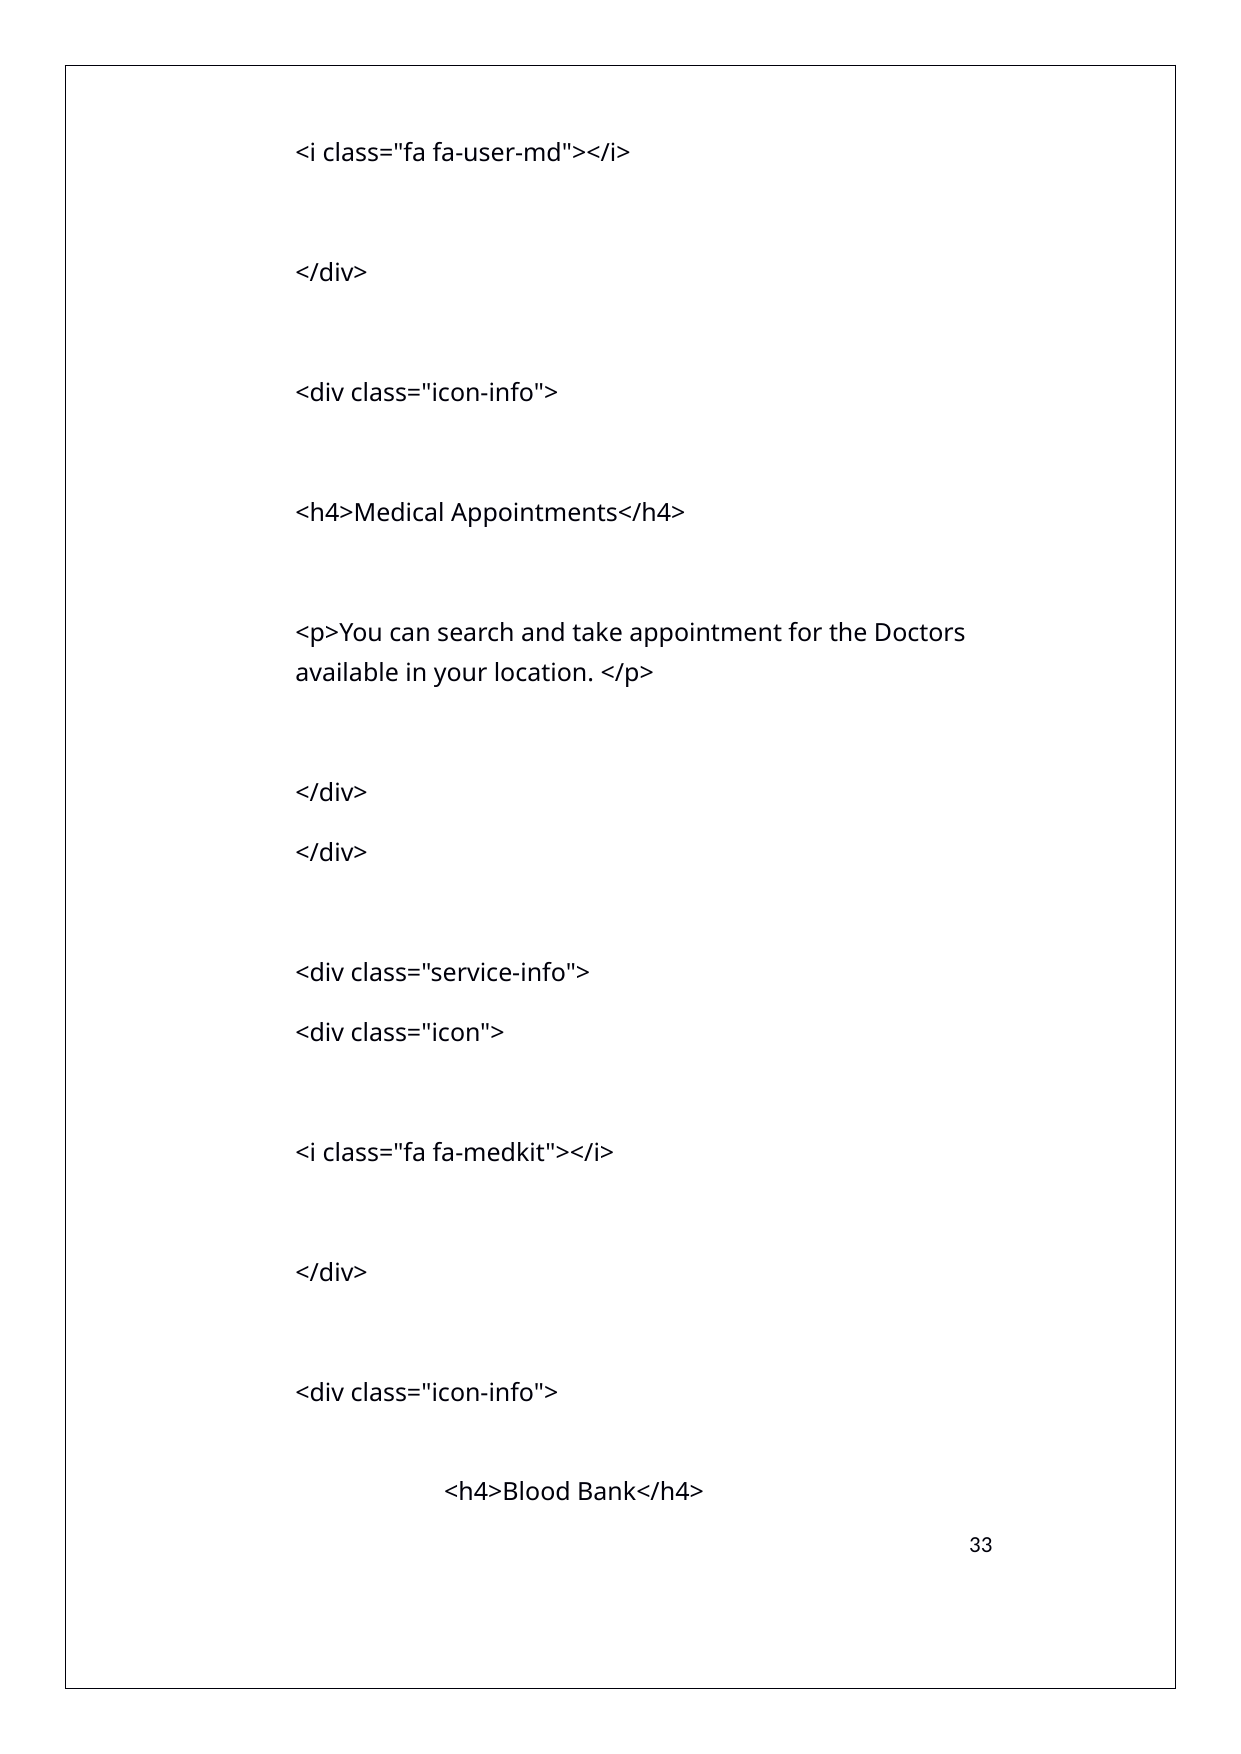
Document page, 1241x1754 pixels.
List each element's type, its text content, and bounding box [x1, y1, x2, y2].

list <h4>Blood Bank</h4> [370, 1434, 992, 1507]
list </div> [295, 774, 992, 808]
list <div class="icon"> [295, 1014, 992, 1048]
list <div class="icon-info"> [295, 375, 992, 409]
list <div class="icon-info"> [295, 1374, 992, 1408]
list </div> [295, 1254, 992, 1288]
list <i class="fa fa-user-md"></i> [295, 135, 992, 169]
list <h4>Medical Appointments</h4> [295, 495, 992, 529]
list <p>You can search and take appointment for the Doctors available in your location. </p> [295, 615, 992, 688]
list </div> [295, 834, 992, 868]
list <div class="service-info"> [295, 954, 992, 988]
list <i class="fa fa-medkit"></i> [295, 1134, 992, 1168]
list </div> [295, 255, 992, 289]
